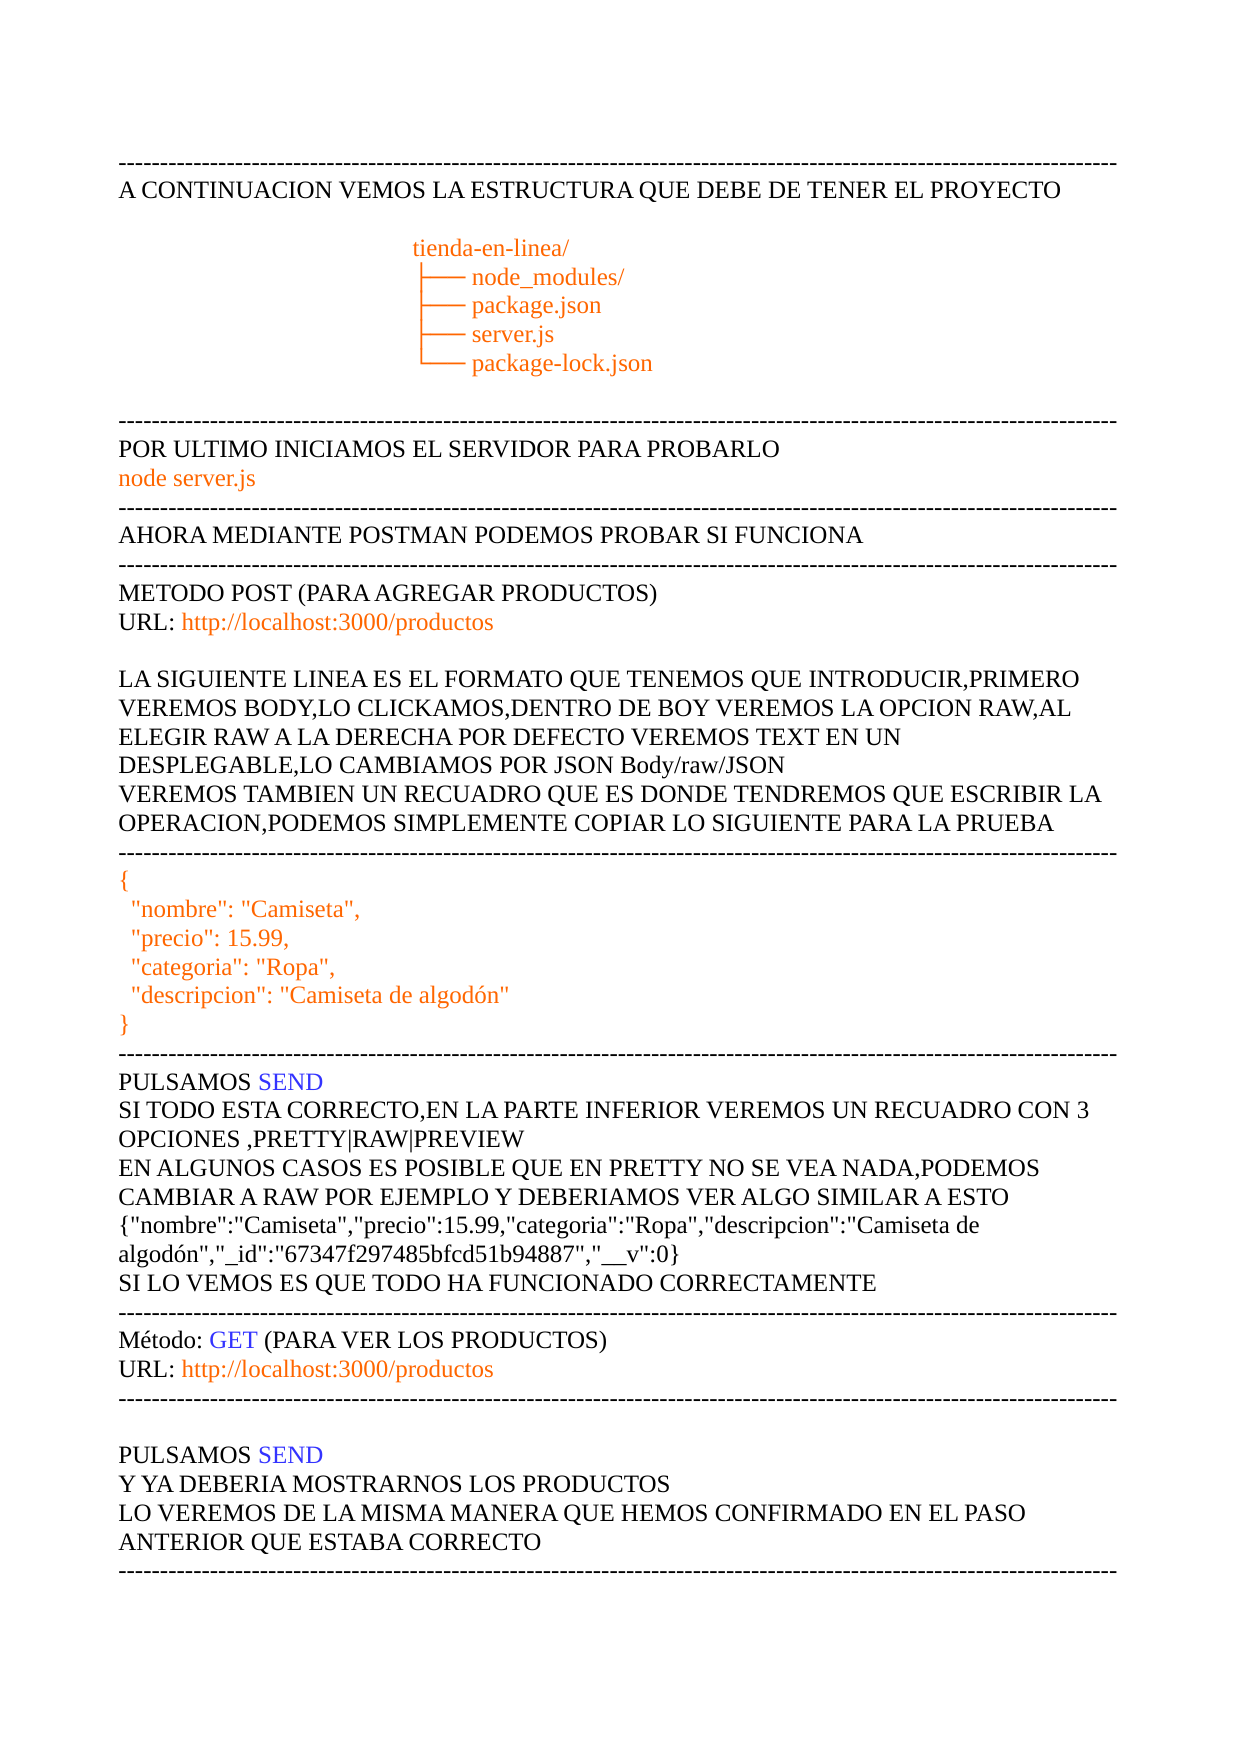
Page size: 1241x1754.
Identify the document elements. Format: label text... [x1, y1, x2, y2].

text LA SIGUIENTE LINEA ES EL FORMATO QUE TENEMOS QUE INTRODUCIR,PRIMERO VEREMOS BODY,LO CLICKAMOS,DENTRO DE BOY VEREMOS LA OPCION RAW,AL ELEGIR RAW A LA DERECHA POR DEFECTO VEREMOS TEXT EN UN DESPLEGABLE,LO CAMBIAMOS POR JSON Body/raw/JSON [118, 664, 1122, 779]
text SI TODO ESTA CORRECTO,EN LA PARTE INFERIOR VEREMOS UN RECUADRO CON 3 OPCIONES ,PRETTY|RAW|PREVIEW [118, 1096, 1122, 1153]
text AHORA MEDIANTE POSTMAN PODEMOS PROBAR SI FUNCIONA [118, 521, 1122, 549]
text { [118, 866, 1122, 894]
text "descripcion": "Camiseta de algodón" [118, 981, 1122, 1009]
text POR ULTIMO INICIAMOS EL SERVIDOR PARA PROBARLO [118, 434, 1122, 463]
text ├── package.json [118, 291, 420, 319]
text "nombre": "Camiseta", [118, 894, 1122, 923]
text LO VEREMOS DE LA MISMA MANERA QUE HEMOS CONFIRMADO EN EL PASO ANTERIOR QUE ESTABA CORRECTO [118, 1498, 1122, 1556]
text {"nombre":"Camiseta","precio":15.99,"categoria":"Ropa","descripcion":"Camiseta de algodón","_id":"67347f297485bfcd51b94887","__v":0} [118, 1211, 1122, 1268]
text ├── node_modules/ [422, 262, 1122, 291]
text EN ALGUNOS CASOS ES POSIBLE QUE EN PRETTY NO SE VEA NADA,PODEMOS CAMBIAR A RAW POR EJEMPLO Y DEBERIAMOS VER ALGO SIMILAR A ESTO [118, 1153, 1122, 1211]
text └── package-lock.json [118, 348, 1122, 377]
text ------------------------------------------------------------------------------------------------------------------------ [118, 549, 1122, 578]
text ------------------------------------------------------------------------------------------------------------------------ [118, 1556, 1122, 1584]
text ------------------------------------------------------------------------------------------------------------------------ [118, 1383, 1122, 1412]
text "categoria": "Ropa", [118, 952, 1122, 981]
text node server.js [118, 463, 1122, 492]
text ------------------------------------------------------------------------------------------------------------------------ [118, 1297, 1122, 1326]
text SI LO VEMOS ES QUE TODO HA FUNCIONADO CORRECTAMENTE [118, 1268, 1122, 1297]
text PULSAMOS SEND [118, 1441, 1122, 1469]
text } [118, 1009, 1122, 1038]
text ├── server.js [118, 319, 420, 348]
text ├── package.json [422, 291, 1122, 319]
text ------------------------------------------------------------------------------------------------------------------------ [118, 1038, 1122, 1067]
text Y YA DEBERIA MOSTRARNOS LOS PRODUCTOS [118, 1469, 1122, 1498]
text VEREMOS TAMBIEN UN RECUADRO QUE ES DONDE TENDREMOS QUE ESCRIBIR LA OPERACION,PODEMOS SIMPLEMENTE COPIAR LO SIGUIENTE PARA LA PRUEBA [118, 779, 1122, 837]
text Método: GET (PARA VER LOS PRODUCTOS) [118, 1326, 1122, 1354]
text ------------------------------------------------------------------------------------------------------------------------ [118, 492, 1122, 521]
text URL: http://localhost:3000/productos [118, 607, 1122, 636]
text URL: http://localhost:3000/productos [118, 1354, 1122, 1383]
text tienda-en-linea/ [118, 233, 1122, 262]
text ------------------------------------------------------------------------------------------------------------------------ [118, 406, 1122, 434]
text ├── node_modules/ [118, 262, 420, 291]
text PULSAMOS SEND [118, 1067, 1122, 1096]
text "precio": 15.99, [118, 923, 1122, 952]
text METODO POST (PARA AGREGAR PRODUCTOS) [118, 578, 1122, 607]
text ├── server.js [422, 319, 1122, 348]
text ------------------------------------------------------------------------------------------------------------------------ [118, 837, 1122, 866]
text ------------------------------------------------------------------------------------------------------------------------A CONTINUACION VEMOS LA ESTRUCTURA QUE DEBE DE TENER EL PROYECTO [118, 147, 1122, 204]
